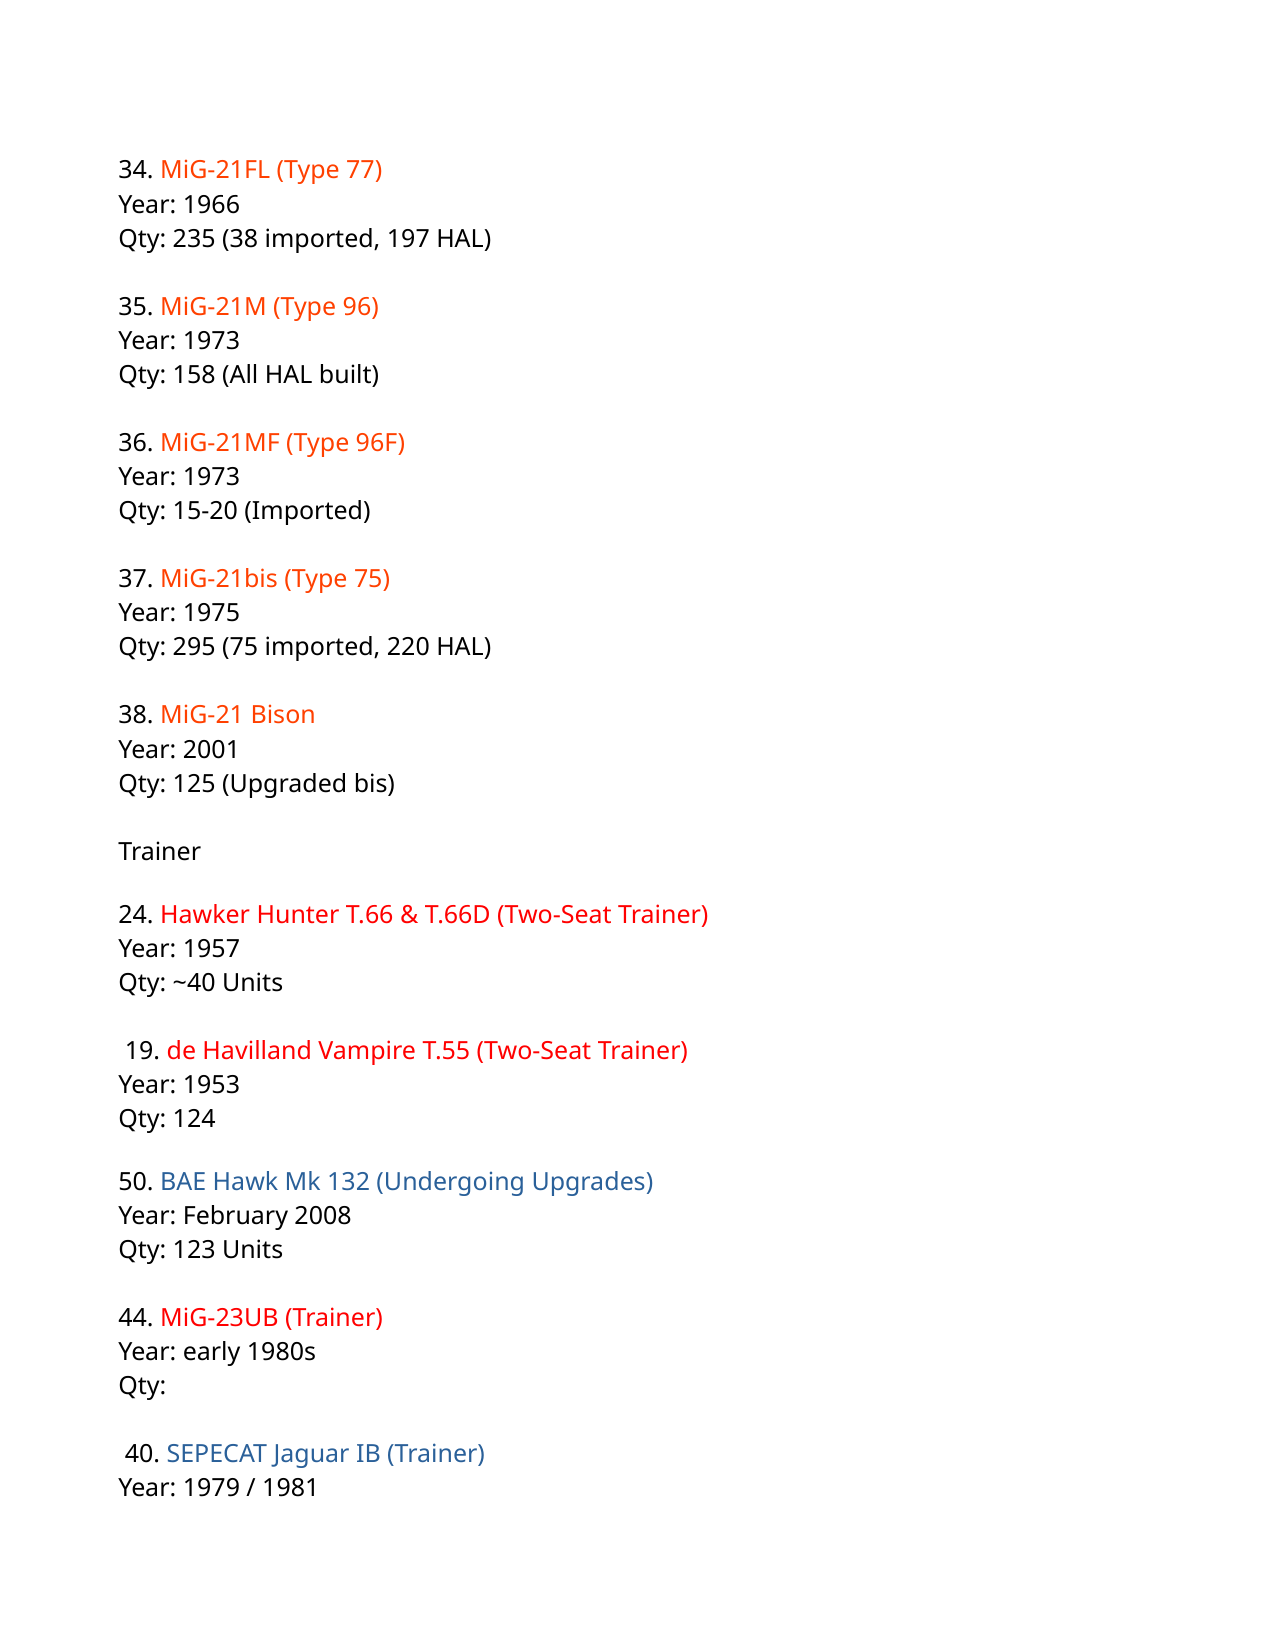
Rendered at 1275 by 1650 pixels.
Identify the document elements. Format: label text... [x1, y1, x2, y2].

text 34. MiG-21FL (Type 77) Year: 1966 Qty: 235 (38 imported, 197 HAL) 35. MiG-21M (Type 96) Year: 1973 Qty: 158 (All HAL built) 36. MiG-21MF (Type 96F) Year: 1973 Qty: 15-20 (Imported) 37. MiG-21bis (Type 75) Year: 1975 Qty: 295 (75 imported, 220 HAL) 38. MiG-21 Bison Year: 2001 Qty: 125 (Upgraded bis) Trainer [118, 118, 1157, 896]
text 24. Hawker Hunter T.66 & T.66D (Two-Seat Trainer) Year: 1957 Qty: ~40 Units 19. de Havilland Vampire T.55 (Two-Seat Trainer) Year: 1953 Qty: 124 [118, 896, 1157, 1163]
text 50. BAE Hawk Mk 132 (Undergoing Upgrades) Year: February 2008 Qty: 123 Units 44. MiG-23UB (Trainer) Year: early 1980s Qty: 40. SEPECAT Jaguar IB (Trainer) Year: 1979 / 1981 [118, 1163, 1157, 1504]
